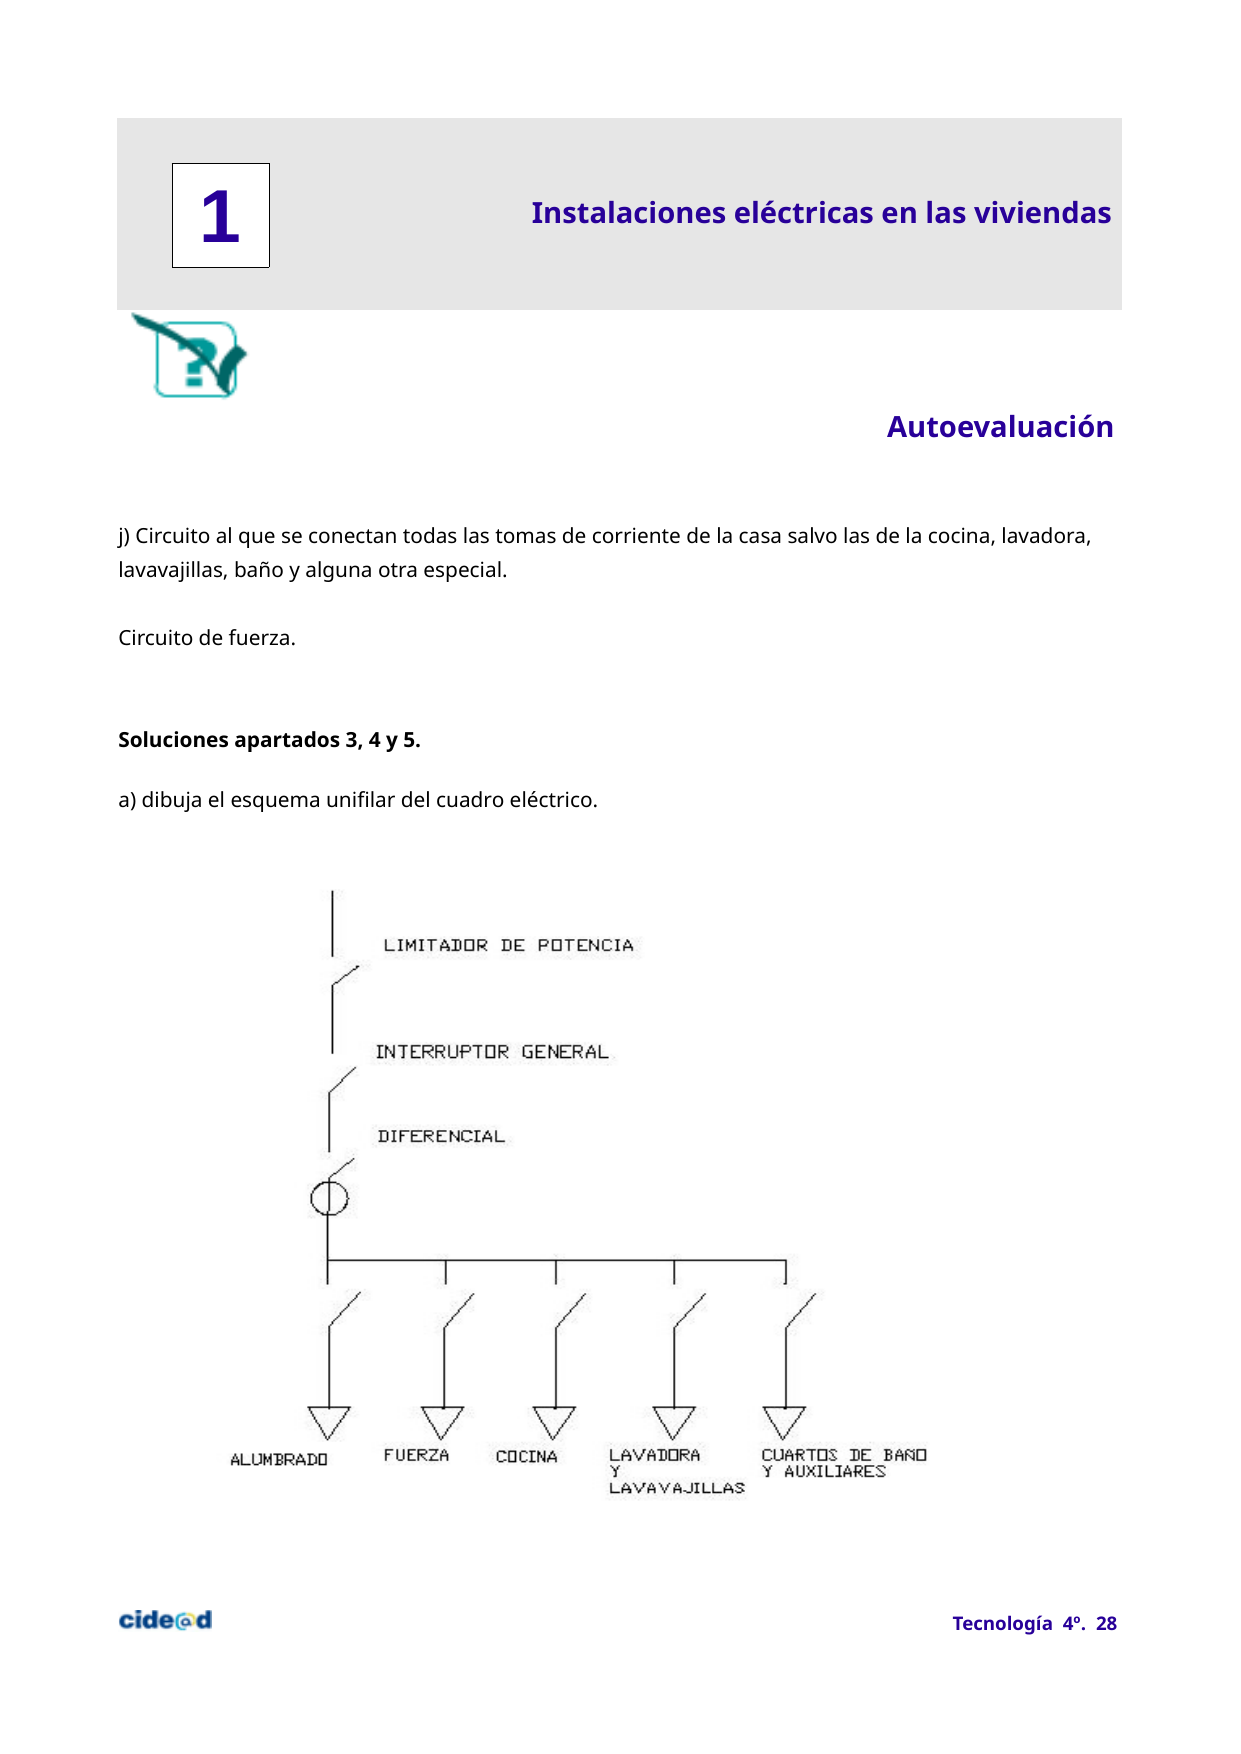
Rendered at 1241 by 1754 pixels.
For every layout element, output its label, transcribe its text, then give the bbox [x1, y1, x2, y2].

picture [191, 866, 941, 1561]
text Soluciones apartados 3, 4 y 5. [118, 726, 1122, 754]
text j) Circuito al que se conectan todas las tomas de corriente de la casa salvo las de la cocina, lavadora, lavavajillas, baño y alguna otra especial. [118, 521, 1122, 584]
picture [130, 311, 252, 407]
picture [118, 1610, 212, 1632]
table_header Instalaciones eléctricas en las viviendas [117, 118, 1122, 310]
text Autoevaluación [118, 310, 1122, 446]
text a) dibuja el esquema unifilar del cuadro eléctrico. [118, 785, 1122, 813]
text Circuito de fuerza. [118, 623, 1122, 652]
